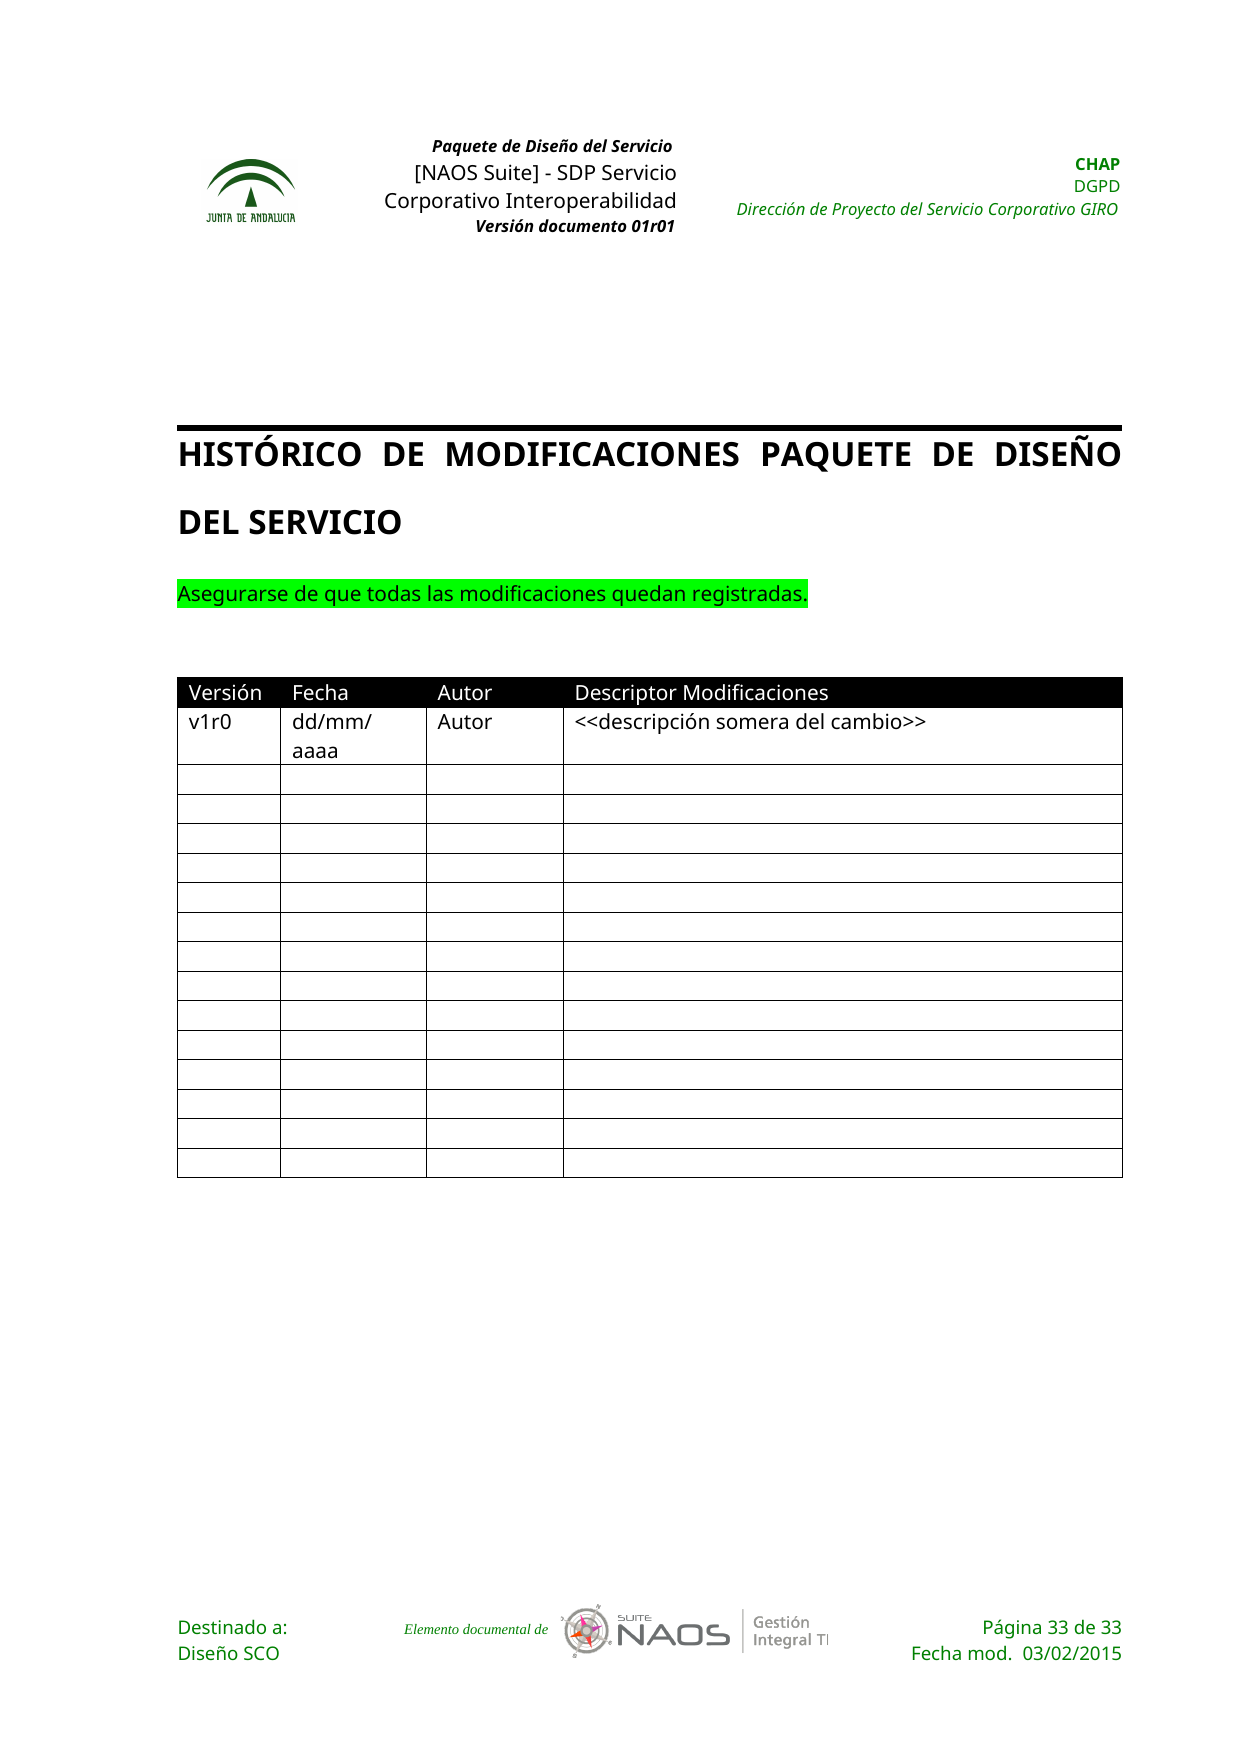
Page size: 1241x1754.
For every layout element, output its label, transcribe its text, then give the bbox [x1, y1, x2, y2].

table_cell [564, 972, 1122, 1000]
table_cell <<descripción somera del cambio>> [564, 708, 1122, 764]
table_cell dd/mm/aaaa [281, 708, 426, 764]
table_cell [564, 1149, 1122, 1177]
table_cell [281, 942, 426, 971]
table_cell [564, 824, 1122, 853]
table_cell [281, 972, 426, 1000]
table_cell [564, 1060, 1122, 1088]
table_cell [281, 824, 426, 853]
table_cell [178, 883, 280, 912]
table_cell [281, 1060, 426, 1088]
text Histórico de Modificaciones Paquete de Diseño del Servicio [177, 431, 1122, 544]
table_cell [281, 1090, 426, 1118]
table_cell [427, 972, 563, 1000]
table_cell [178, 942, 280, 971]
table_cell [178, 1060, 280, 1088]
table_cell [281, 1119, 426, 1147]
table_cell [178, 795, 280, 823]
table_cell [427, 795, 563, 823]
table_cell [281, 883, 426, 912]
table_cell [281, 795, 426, 823]
table_cell [564, 942, 1122, 971]
text Asegurarse de que todas las modificaciones quedan registradas. [177, 579, 1122, 608]
table_cell [427, 854, 563, 882]
table_cell [427, 883, 563, 912]
table_cell [281, 1001, 426, 1029]
table_cell [564, 883, 1122, 912]
table_cell [427, 942, 563, 971]
table_cell [564, 795, 1122, 823]
table_cell [564, 1090, 1122, 1118]
table_cell [178, 824, 280, 853]
table_cell [281, 765, 426, 794]
table_cell Autor [427, 708, 563, 764]
table_cell [427, 1119, 563, 1147]
table_cell [178, 1031, 280, 1059]
table_cell [178, 913, 280, 941]
picture [201, 159, 298, 226]
table_cell [427, 1090, 563, 1118]
table_header Descriptor Modificaciones [564, 678, 1122, 706]
table_cell [178, 1149, 280, 1177]
table_cell [564, 765, 1122, 794]
table_cell [564, 854, 1122, 882]
table_cell [427, 1060, 563, 1088]
table_cell [564, 913, 1122, 941]
table_cell [178, 972, 280, 1000]
table_cell [427, 1001, 563, 1029]
table_header Versión [178, 678, 280, 706]
table_cell [427, 913, 563, 941]
table_cell [178, 1119, 280, 1147]
table_cell [178, 854, 280, 882]
table_cell [427, 765, 563, 794]
table_header Fecha [281, 678, 426, 706]
table_cell [178, 1001, 280, 1029]
table_cell v1r0 [178, 708, 280, 764]
table_cell [564, 1031, 1122, 1059]
table_cell [427, 1149, 563, 1177]
table_header Autor [427, 678, 563, 706]
table_cell [281, 913, 426, 941]
table_cell [178, 765, 280, 794]
table_cell [564, 1119, 1122, 1147]
picture [560, 1604, 829, 1658]
table_cell [564, 1001, 1122, 1029]
table_cell [281, 1149, 426, 1177]
table_cell [281, 1031, 426, 1059]
table_cell [178, 1090, 280, 1118]
table_cell [427, 824, 563, 853]
table_cell [281, 854, 426, 882]
table_cell [427, 1031, 563, 1059]
